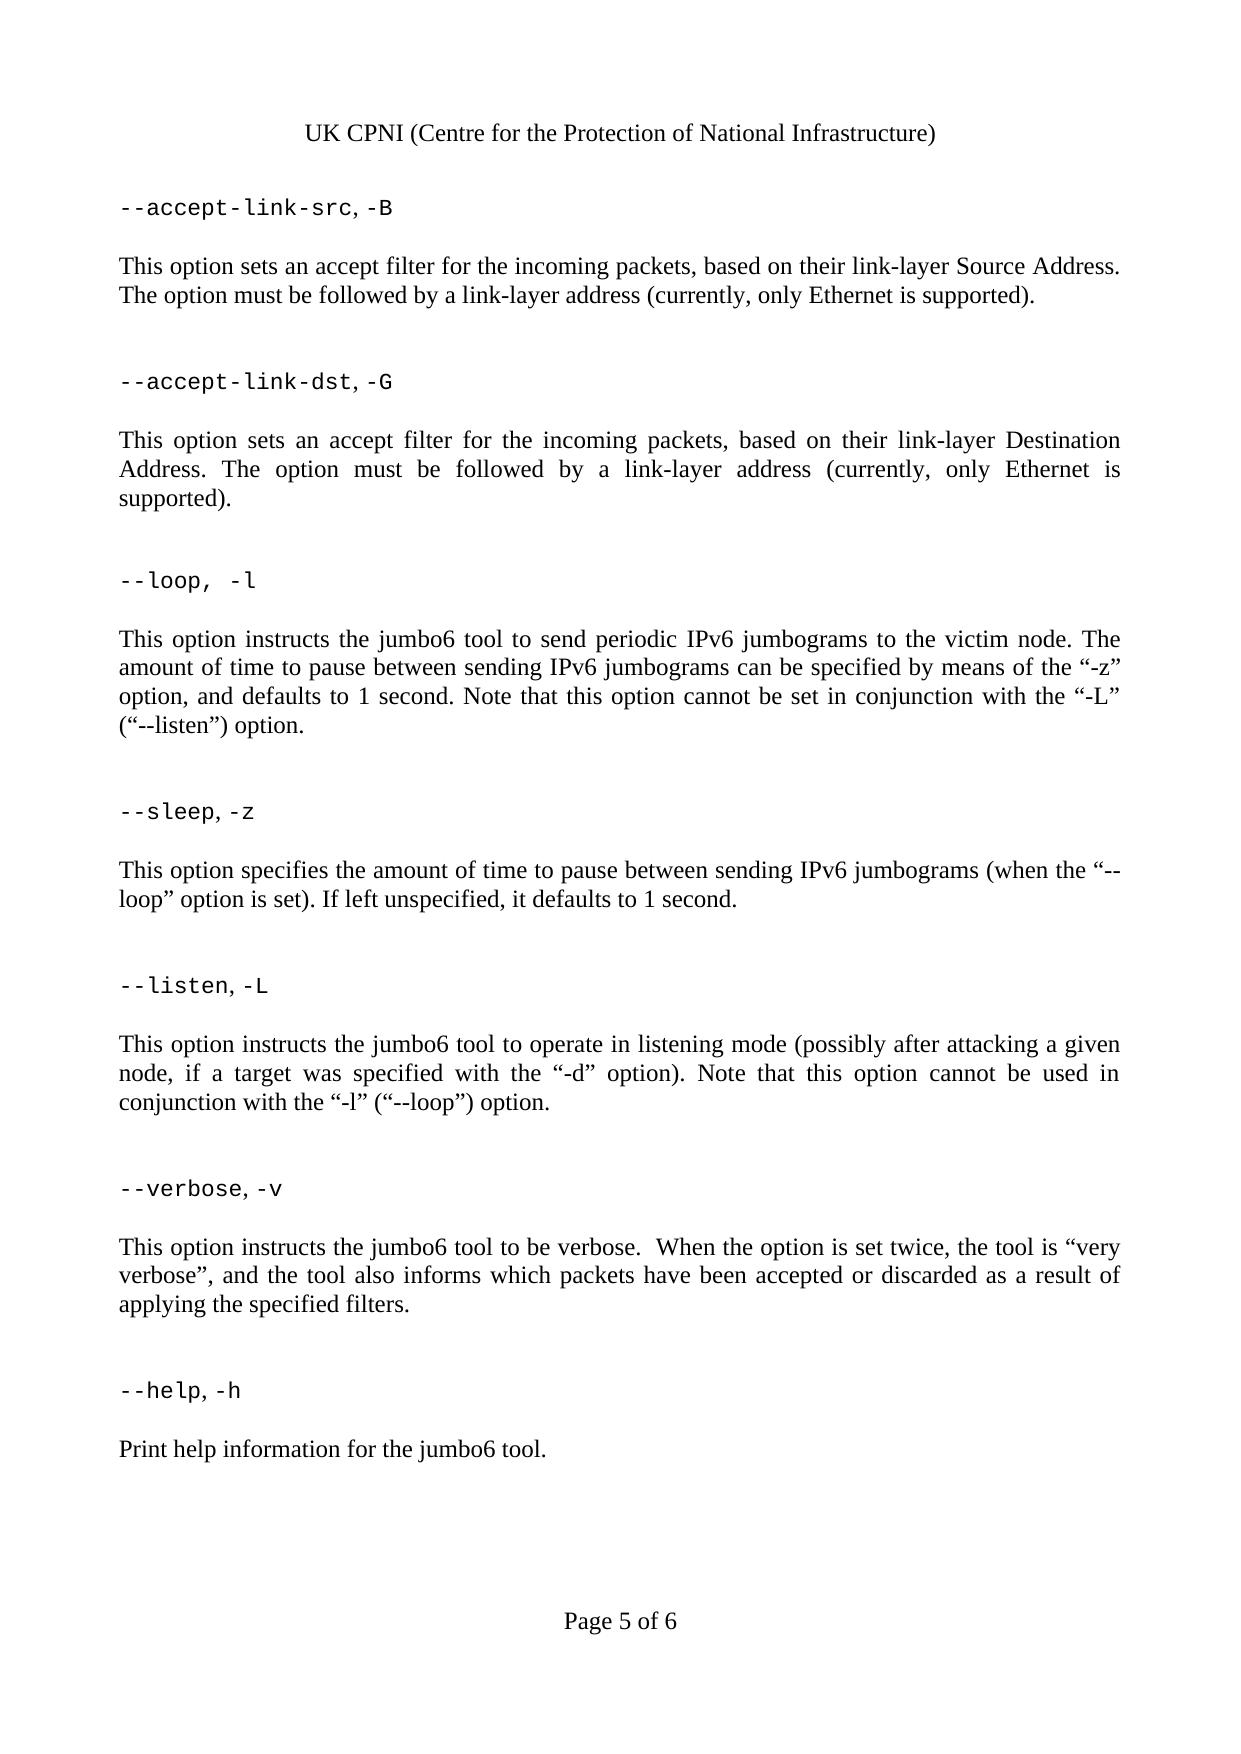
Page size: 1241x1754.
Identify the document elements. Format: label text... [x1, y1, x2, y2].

text This option instructs the jumbo6 tool to operate in listening mode (possibly after attacking a given node, if a target was specified with the “-d” option). Note that this option cannot be used in conjunction with the “-l” (“--loop”) option. [118, 1029, 1122, 1115]
text This option instructs the jumbo6 tool to be verbose. When the option is set twice, the tool is “very verbose”, and the tool also informs which packets have been accepted or discarded as a result of applying the specified filters. [118, 1232, 1122, 1318]
text Print help information for the jumbo6 tool. [118, 1434, 1122, 1463]
text --verbose, -v [118, 1173, 1122, 1203]
text --help, -h [118, 1376, 1122, 1406]
text --sleep, -z [118, 796, 1122, 826]
text --accept-link-dst, -G [118, 366, 1122, 397]
text This option specifies the amount of time to pause between sending IPv6 jumbograms (when the “--loop” option is set). If left unspecified, it defaults to 1 second. [118, 855, 1122, 913]
text This option sets an accept filter for the incoming packets, based on their link-layer Destination Address. The option must be followed by a link-layer address (currently, only Ethernet is supported). [118, 425, 1122, 512]
text --accept-link-src, -B [118, 192, 1122, 223]
text --loop, -l [118, 569, 1122, 595]
text This option instructs the jumbo6 tool to send periodic IPv6 jumbograms to the victim node. The amount of time to pause between sending IPv6 jumbograms can be specified by means of the “-z” option, and defaults to 1 second. Note that this option cannot be set in conjunction with the “-L” (“--listen”) option. [118, 624, 1122, 739]
text This option sets an accept filter for the incoming packets, based on their link-layer Source Address. The option must be followed by a link-layer address (currently, only Ethernet is supported). [118, 251, 1122, 309]
text --listen, -L [118, 970, 1122, 1000]
